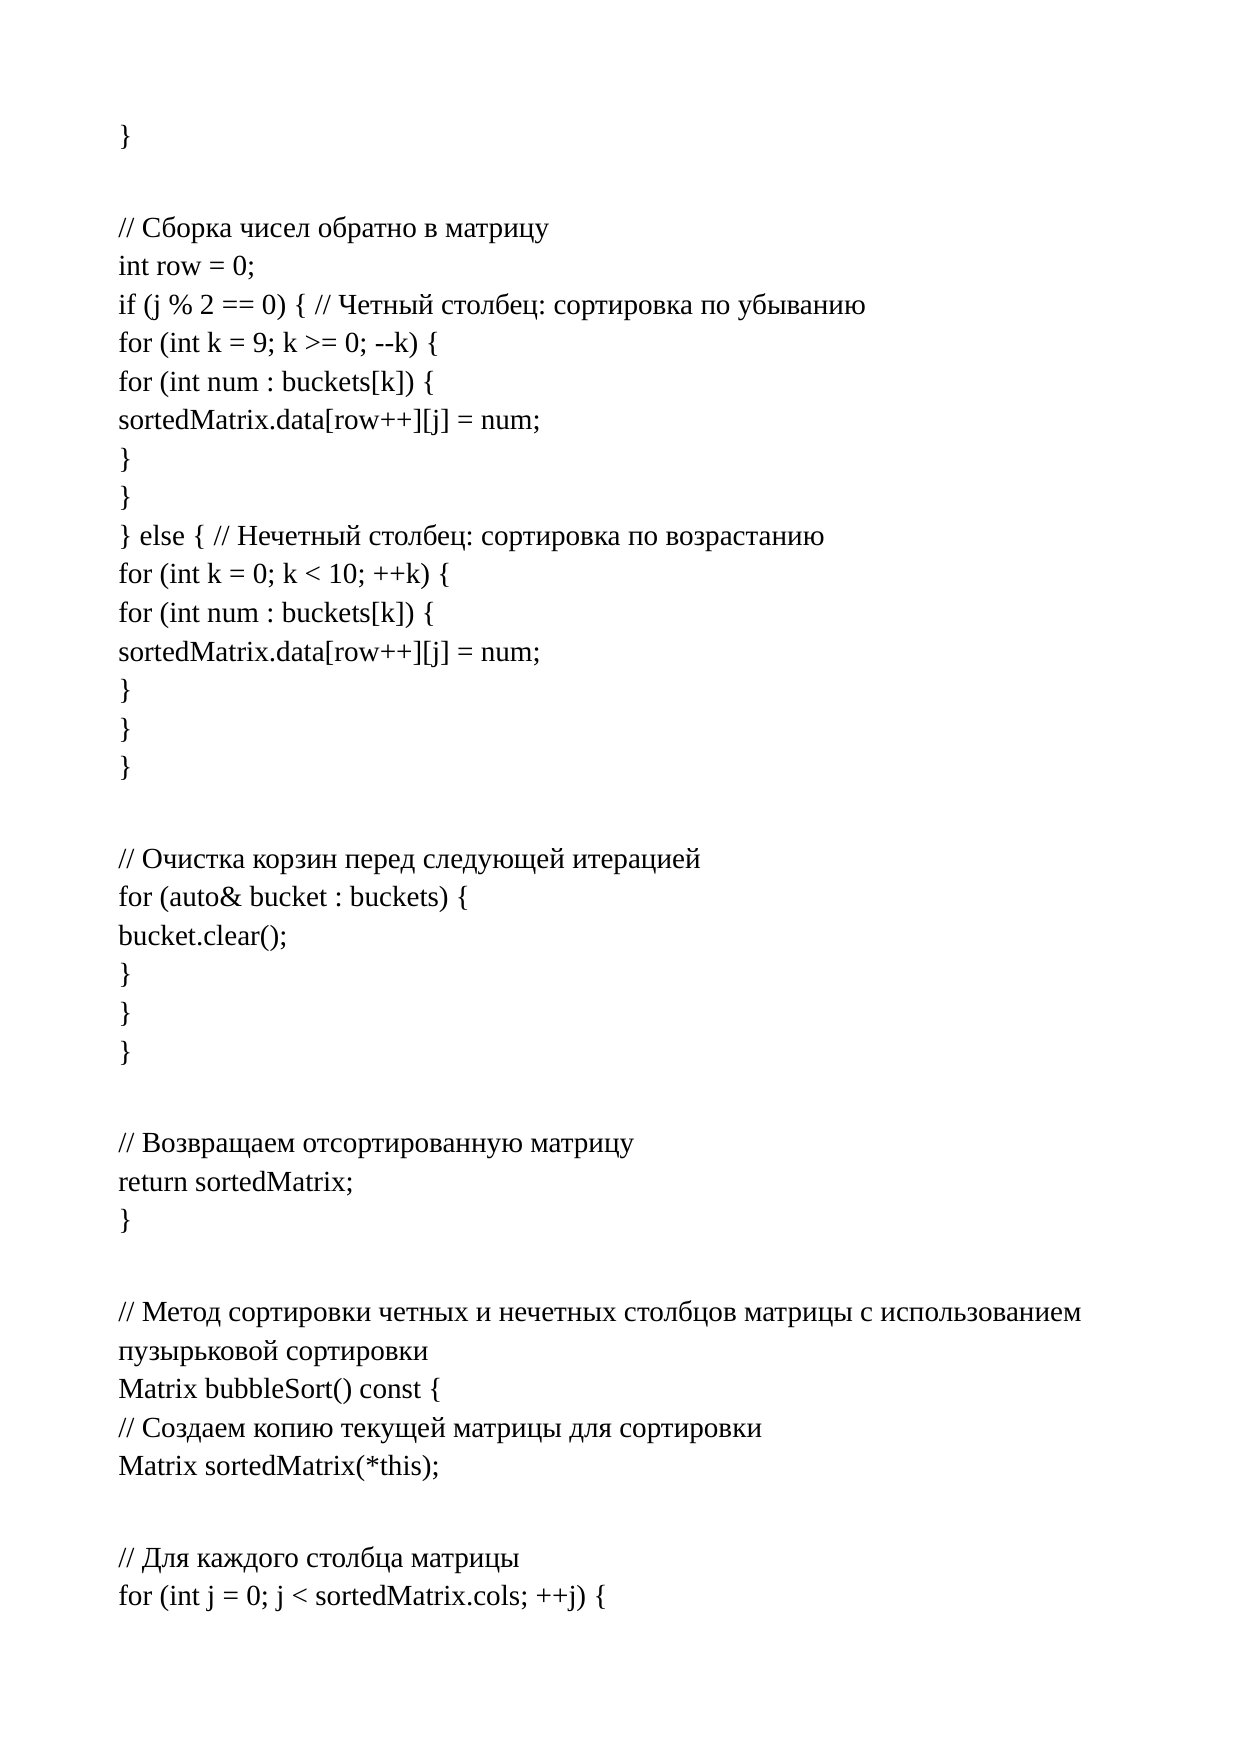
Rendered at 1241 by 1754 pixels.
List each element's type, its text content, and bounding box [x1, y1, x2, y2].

text int row = 0; [118, 248, 1122, 282]
text for (int j = 0; j < sortedMatrix.cols; ++j) { [118, 1578, 1122, 1612]
text // Возвращаем отсортированную матрицу [118, 1125, 1122, 1159]
text for (int k = 0; k < 10; ++k) { [118, 557, 1122, 590]
text } [118, 118, 1122, 152]
text } [118, 749, 1122, 783]
text } [118, 1202, 1122, 1236]
text // Создаем копию текущей матрицы для сортировки [118, 1410, 1122, 1443]
text // Очистка корзин перед следующей итерацией [118, 841, 1122, 874]
text sortedMatrix.data[row++][j] = num; [118, 402, 1122, 436]
text if (j % 2 == 0) { // Четный столбец: сортировка по убыванию [118, 287, 1122, 320]
text } [118, 441, 1122, 474]
text bucket.clear(); [118, 918, 1122, 952]
text } [118, 1034, 1122, 1067]
text } [118, 711, 1122, 744]
text for (int k = 9; k >= 0; --k) { [118, 325, 1122, 359]
text for (auto& bucket : buckets) { [118, 879, 1122, 913]
text } [118, 479, 1122, 513]
text } else { // Нечетный столбец: сортировка по возрастанию [118, 518, 1122, 552]
text Matrix bubbleSort() const { [118, 1371, 1122, 1405]
text // Для каждого столбца матрицы [118, 1540, 1122, 1573]
text Matrix sortedMatrix(*this); [118, 1448, 1122, 1482]
text for (int num : buckets[k]) { [118, 595, 1122, 629]
text } [118, 995, 1122, 1029]
text } [118, 672, 1122, 706]
text for (int num : buckets[k]) { [118, 364, 1122, 397]
text return sortedMatrix; [118, 1164, 1122, 1197]
text // Метод сортировки четных и нечетных столбцов матрицы с использованием пузырьковой сортировки [118, 1294, 1122, 1366]
text } [118, 957, 1122, 990]
text // Сборка чисел обратно в матрицу [118, 210, 1122, 243]
text sortedMatrix.data[row++][j] = num; [118, 634, 1122, 667]
